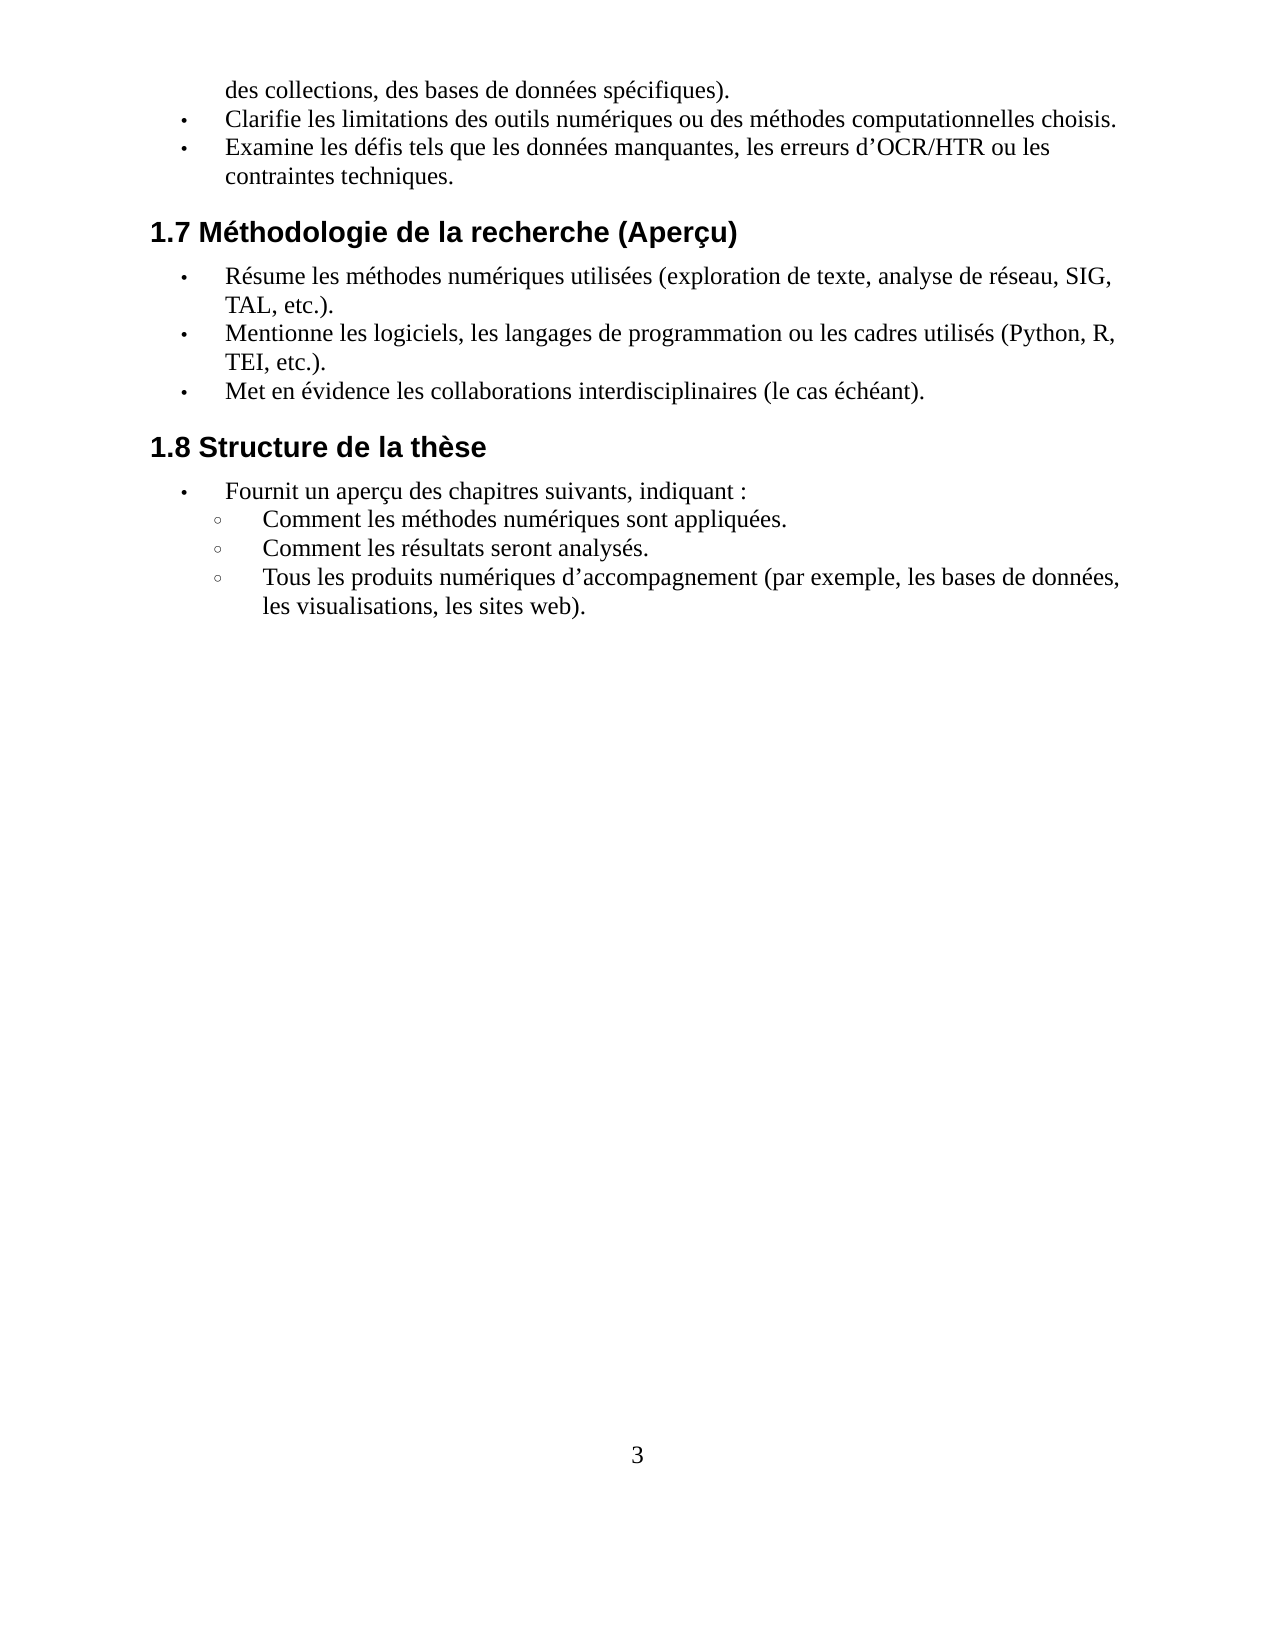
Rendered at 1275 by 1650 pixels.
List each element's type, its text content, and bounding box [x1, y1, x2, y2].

list Tous les produits numériques d’accompagnement (par exemple, les bases de données, les visualisations, les sites web). [225, 562, 1125, 619]
subtitle 1.8 Structure de la thèse [150, 430, 1125, 463]
list Résume les méthodes numériques utilisées (exploration de texte, analyse de réseau, SIG, TAL, etc.). [187, 261, 1125, 318]
list Comment les méthodes numériques sont appliquées. [225, 504, 1125, 533]
list Clarifie les limitations des outils numériques ou des méthodes computationnelles choisis. [187, 104, 1125, 132]
list des collections, des bases de données spécifiques). [187, 75, 1125, 104]
list Met en évidence les collaborations interdisciplinaires (le cas échéant). [187, 376, 1125, 405]
list Comment les résultats seront analysés. [225, 533, 1125, 562]
list Examine les défis tels que les données manquantes, les erreurs d’OCR/HTR ou les contraintes techniques. [187, 132, 1125, 190]
subtitle 1.7 Méthodologie de la recherche (Aperçu) [150, 215, 1125, 248]
list Fournit un aperçu des chapitres suivants, indiquant : [187, 476, 1125, 504]
list Mentionne les logiciels, les langages de programmation ou les cadres utilisés (Python, R, TEI, etc.). [187, 318, 1125, 376]
